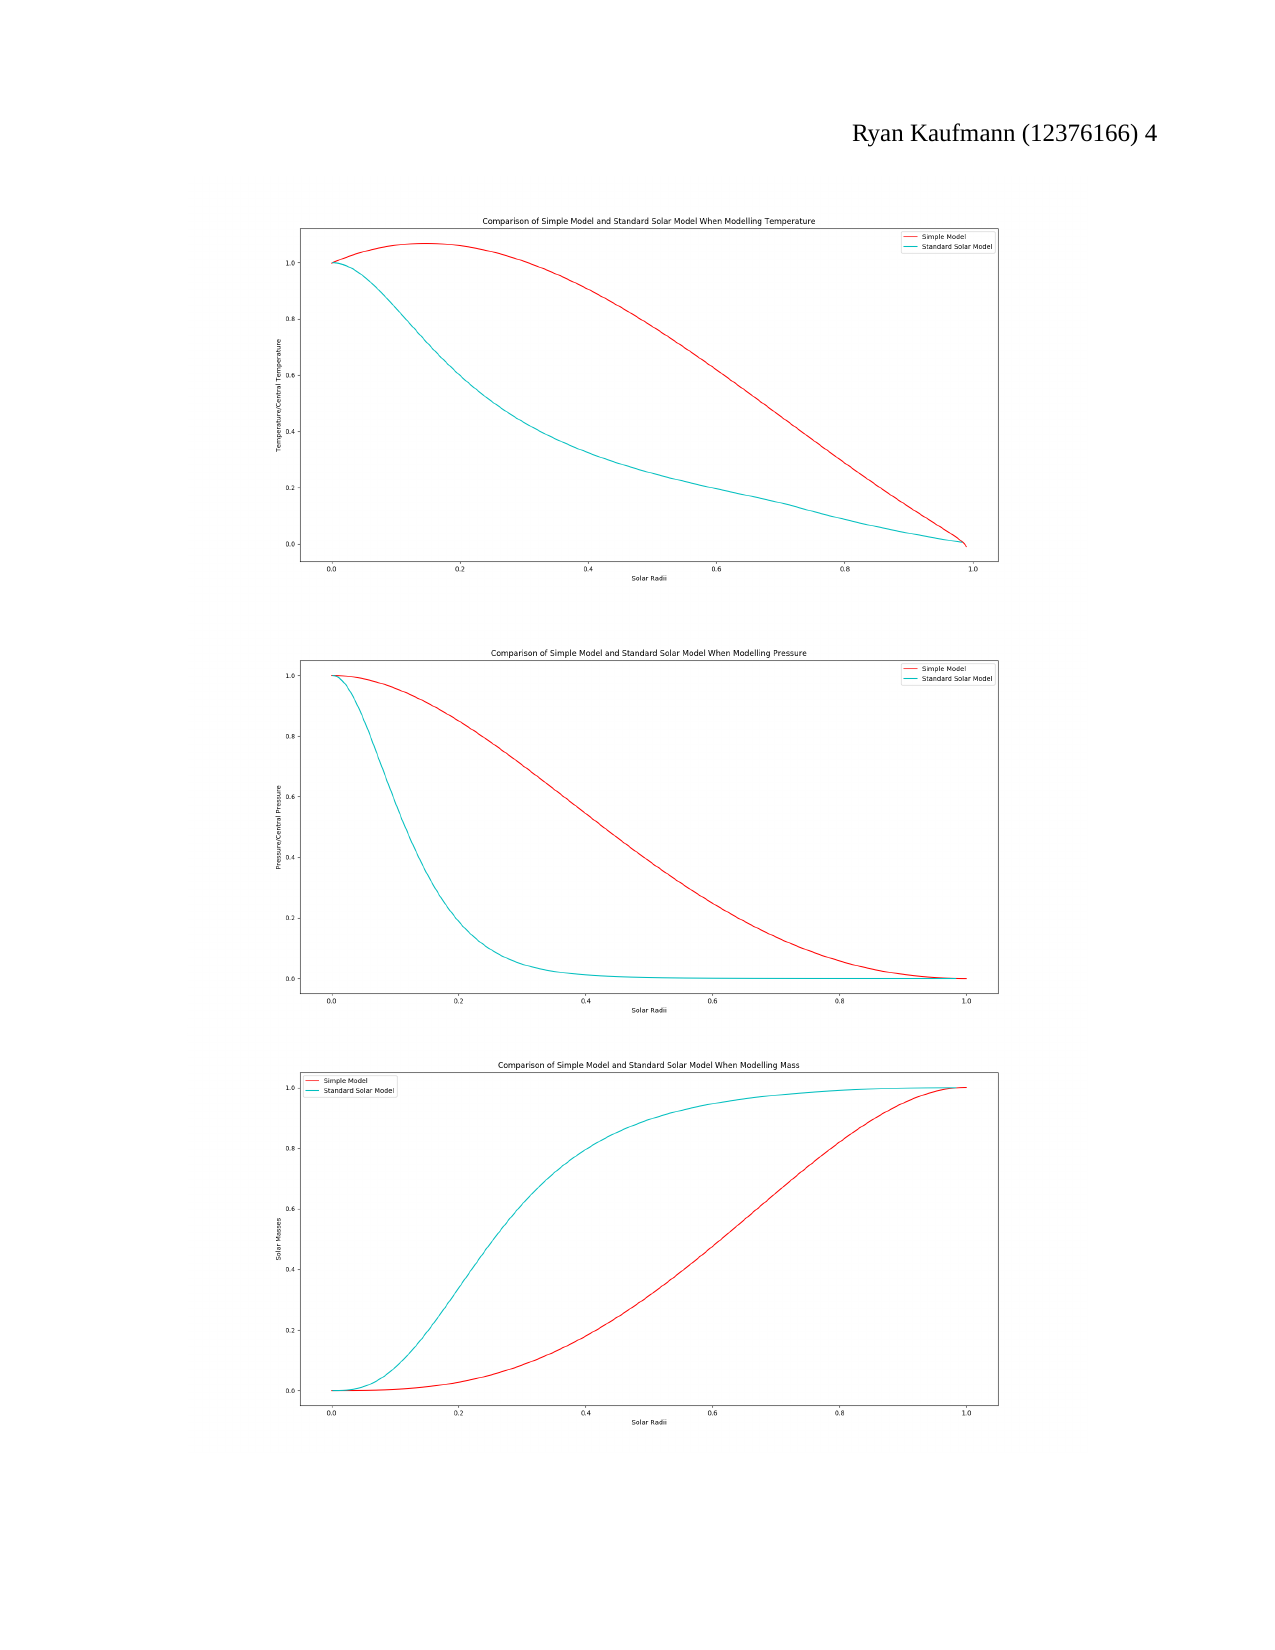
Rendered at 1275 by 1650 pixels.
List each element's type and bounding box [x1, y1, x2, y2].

picture [187, 176, 1088, 1453]
